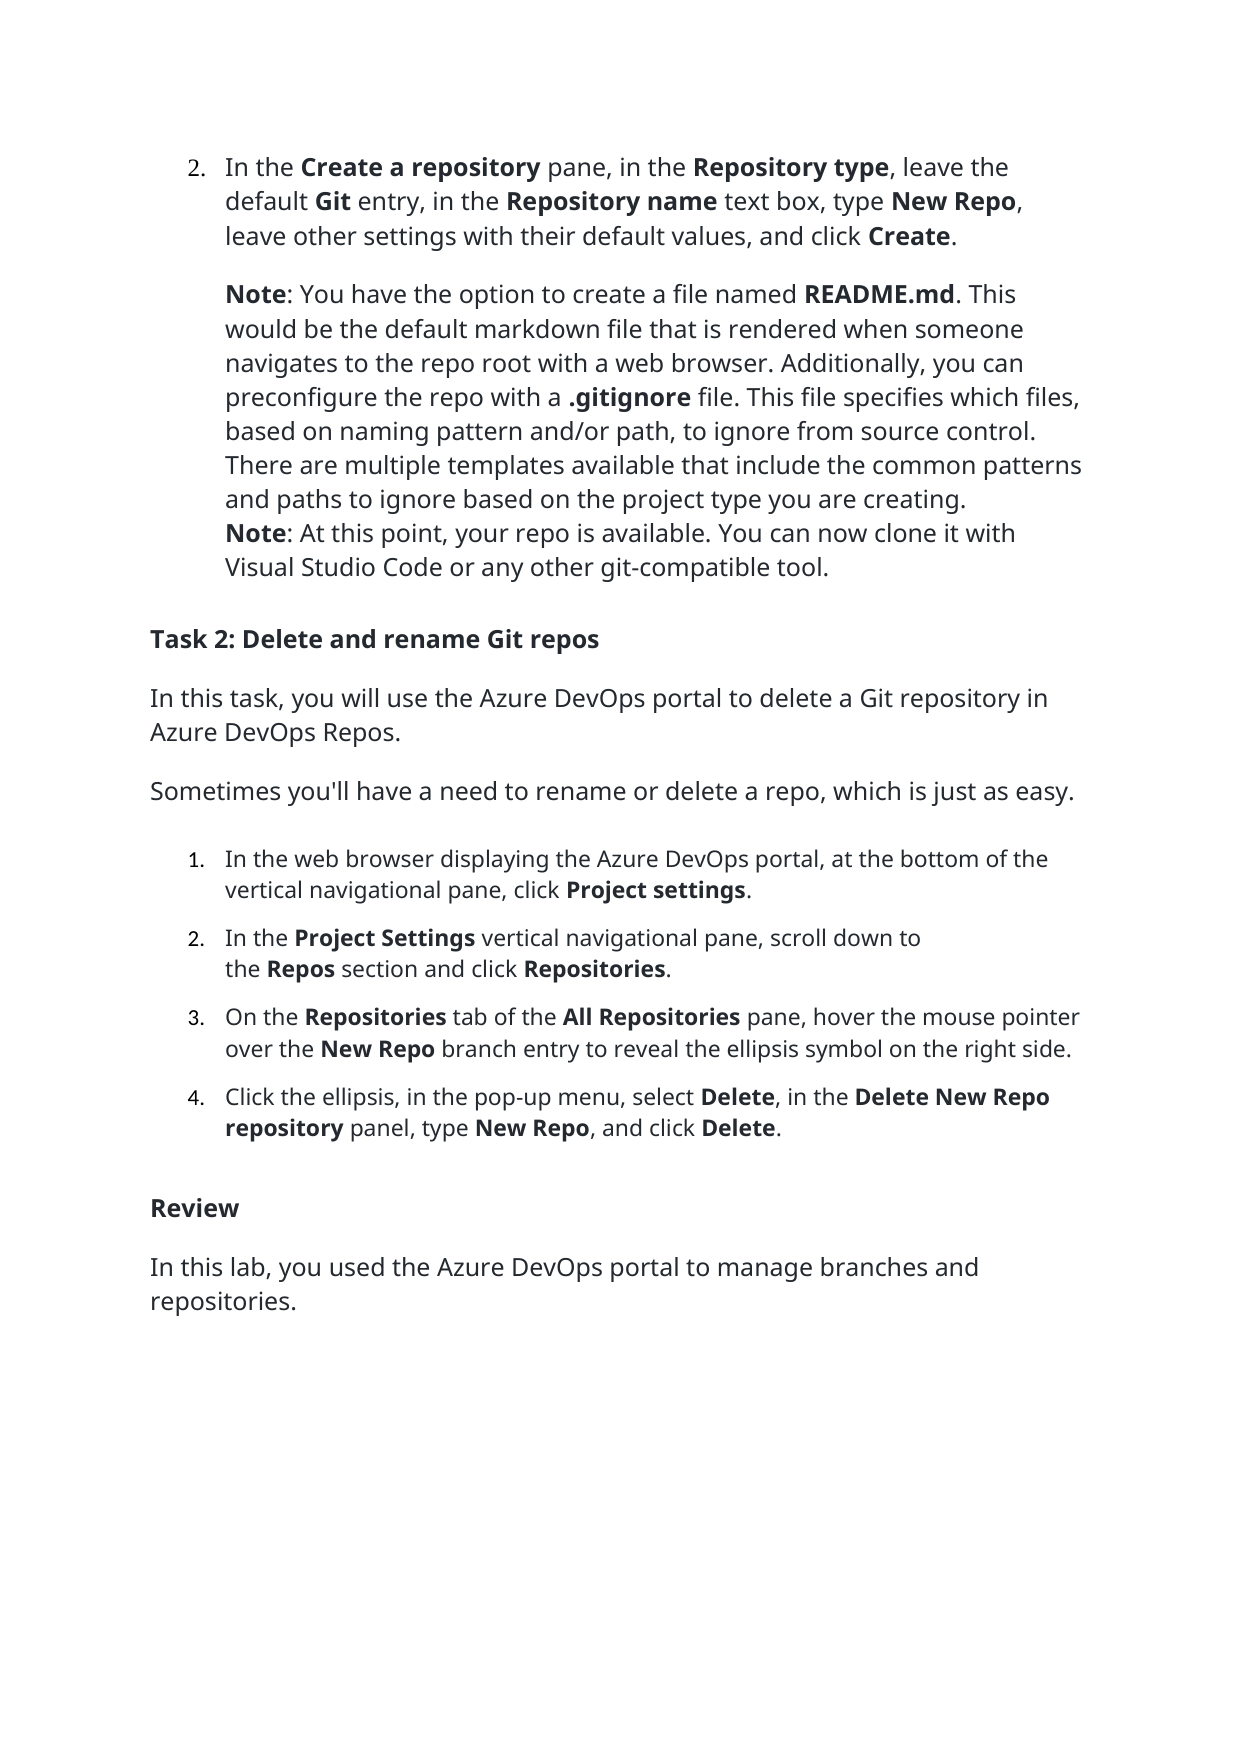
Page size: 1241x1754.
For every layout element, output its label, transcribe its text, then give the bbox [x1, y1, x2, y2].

subtitle Review [150, 1191, 1090, 1225]
text Note: At this point, your repo is available. You can now clone it with Visual Studio Code or any other git-compatible tool. [225, 516, 1090, 584]
subtitle Task 2: Delete and rename Git repos [150, 621, 1090, 655]
text Sometimes you'll have a need to rename or delete a repo, which is just as easy. [150, 773, 1090, 807]
list In the Project Settings vertical navigational pane, scroll down to the Repos section and click Repositories. [187, 922, 1090, 984]
list In the Create a repository pane, in the Repository type, leave the default Git entry, in the Repository name text box, type New Repo, leave other settings with their default values, and click Create. [187, 150, 1090, 252]
list In the web browser displaying the Azure DevOps portal, at the bottom of the vertical navigational pane, click Project settings. [187, 843, 1090, 905]
text In this lab, you used the Azure DevOps portal to manage branches and repositories. [150, 1250, 1090, 1318]
list Click the ellipsis, in the pop-up menu, select Delete, in the Delete New Repo repository panel, type New Repo, and click Delete. [187, 1080, 1090, 1143]
text Note: You have the option to create a file named README.md. This would be the default markdown file that is rendered when someone navigates to the repo root with a web browser. Additionally, you can preconfigure the repo with a .gitignore file. This file specifies which files, based on naming pattern and/or path, to ignore from source control. There are multiple templates available that include the common patterns and paths to ignore based on the project type you are creating. [225, 277, 1090, 516]
list On the Repositories tab of the All Repositories pane, hover the mouse pointer over the New Repo branch entry to reveal the ellipsis symbol on the right side. [187, 1001, 1090, 1064]
text In this task, you will use the Azure DevOps portal to delete a Git repository in Azure DevOps Repos. [150, 680, 1090, 748]
